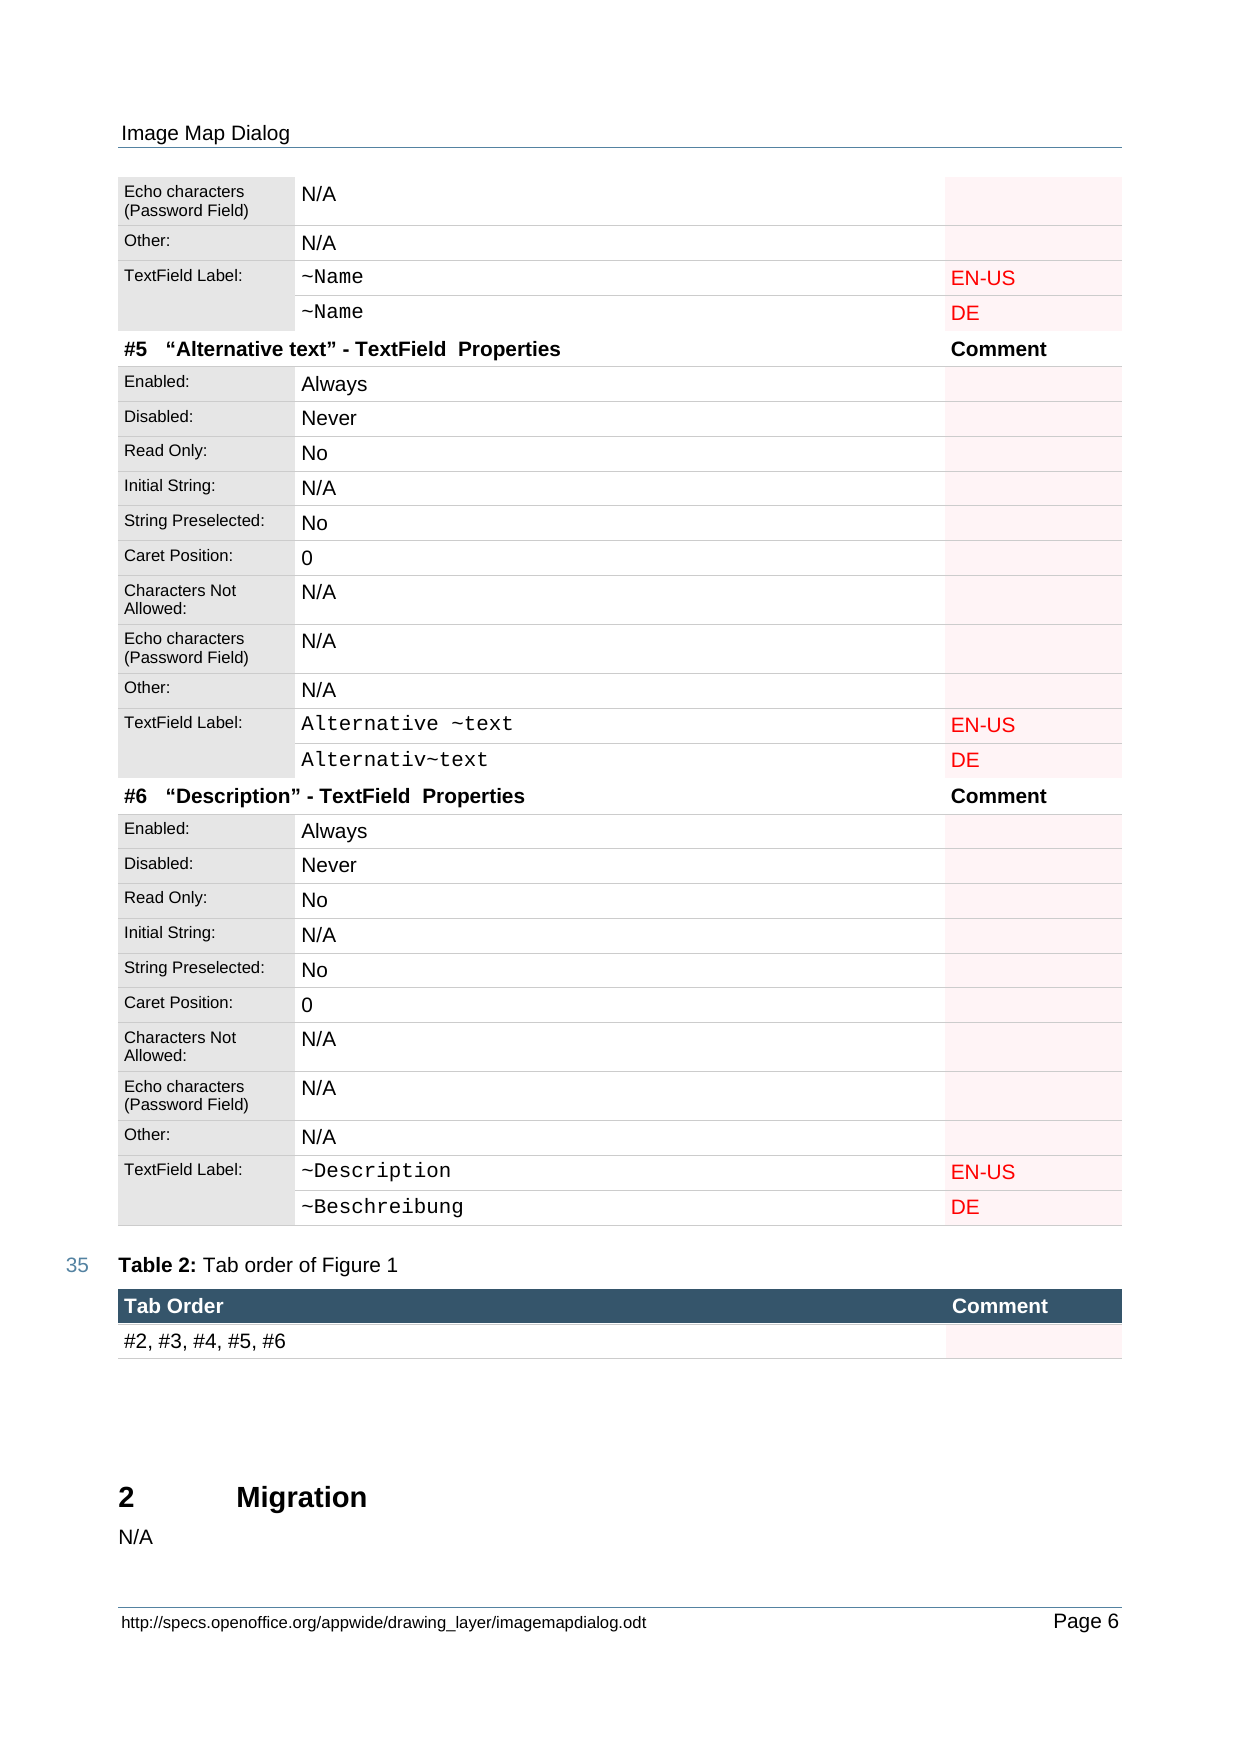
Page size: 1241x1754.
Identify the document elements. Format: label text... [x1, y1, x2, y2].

table_cell N/A [295, 919, 945, 953]
table_header “Alternative text” - TextField Properties [119, 332, 945, 366]
table_cell ~Name [295, 296, 945, 331]
table_cell Characters Not Allowed: [118, 576, 295, 624]
table_cell Initial String: [118, 919, 295, 953]
table_cell Never [295, 849, 945, 883]
table_cell Never [295, 402, 945, 436]
table_header ~Name [295, 261, 945, 295]
table_cell [945, 506, 1122, 540]
table_header “Description” - TextField Properties [119, 779, 945, 813]
table_header Tab Order [118, 1289, 946, 1323]
table_cell [945, 541, 1122, 575]
table_cell [945, 884, 1122, 918]
table_cell N/A [295, 674, 945, 708]
table_cell Enabled: [118, 367, 295, 401]
table_cell [945, 988, 1122, 1022]
table_cell 0 [295, 988, 945, 1022]
table_header Comment [946, 779, 1122, 813]
table_cell 0 [295, 541, 945, 575]
table_cell [945, 849, 1122, 883]
table_cell TextField Label: [118, 709, 295, 778]
table_cell No [295, 954, 945, 987]
table_cell [945, 919, 1122, 953]
table_cell Initial String: [118, 472, 295, 505]
table_cell N/A [295, 226, 945, 260]
table_cell DE [945, 744, 1122, 778]
table_header Alternative ~text [295, 709, 945, 743]
table_cell DE [945, 296, 1122, 331]
table_cell Read Only: [118, 884, 295, 918]
table_cell [945, 815, 1122, 848]
table_cell Echo characters (Password Field) [118, 177, 295, 225]
table_cell No [295, 506, 945, 540]
table_cell Echo characters (Password Field) [118, 1072, 295, 1120]
table_cell N/A [295, 1072, 945, 1120]
table_header EN-US [945, 1156, 1122, 1190]
table_header Comment [946, 332, 1122, 366]
table_cell N/A [295, 576, 945, 624]
table_cell Always [295, 367, 945, 401]
table_header ~Description [295, 1156, 945, 1190]
table_cell String Preselected: [118, 506, 295, 540]
table_cell [945, 472, 1122, 505]
table_cell Other: [118, 674, 295, 708]
table_cell N/A [295, 1023, 945, 1071]
table_cell [945, 226, 1122, 260]
table_cell N/A [295, 625, 945, 673]
table_header EN-US [945, 261, 1122, 295]
table_cell ~Beschreibung [295, 1191, 945, 1225]
text N/A [118, 1526, 1122, 1549]
table_cell [945, 1121, 1122, 1155]
table_cell Disabled: [118, 849, 295, 883]
table_cell Other: [118, 226, 295, 260]
subtitle Migration [118, 1481, 1122, 1514]
table_cell [945, 437, 1122, 471]
table_cell N/A [295, 1121, 945, 1155]
table_cell [946, 1325, 1122, 1358]
table_cell TextField Label: [118, 261, 295, 331]
table_cell Caret Position: [118, 541, 295, 575]
table_cell Characters Not Allowed: [118, 1023, 295, 1071]
table_cell [945, 177, 1122, 225]
table_cell Disabled: [118, 402, 295, 436]
table_cell [945, 625, 1122, 673]
table_cell [945, 1023, 1122, 1071]
table_cell Read Only: [118, 437, 295, 471]
table_cell No [295, 437, 945, 471]
table_cell N/A [295, 177, 945, 225]
table_cell [945, 367, 1122, 401]
table_header Comment [946, 1289, 1122, 1323]
table_cell N/A [295, 472, 945, 505]
table_cell DE [945, 1191, 1122, 1225]
table_cell Alternativ~text [295, 744, 945, 778]
table_cell Caret Position: [118, 988, 295, 1022]
table_cell No [295, 884, 945, 918]
table_cell [945, 954, 1122, 987]
text Table 2: Tab order of Figure 1 [118, 1253, 1122, 1276]
table_cell [945, 576, 1122, 624]
table_cell Enabled: [118, 815, 295, 848]
table_cell [945, 402, 1122, 436]
table_cell TextField Label: [118, 1156, 295, 1225]
table_cell #2, #3, #4, #5, #6 [118, 1325, 946, 1358]
table_cell String Preselected: [118, 954, 295, 987]
table_cell Always [295, 815, 945, 848]
table_cell Other: [118, 1121, 295, 1155]
table_header EN-US [945, 709, 1122, 743]
table_cell Echo characters (Password Field) [118, 625, 295, 673]
table_cell [945, 1072, 1122, 1120]
table_cell [945, 674, 1122, 708]
